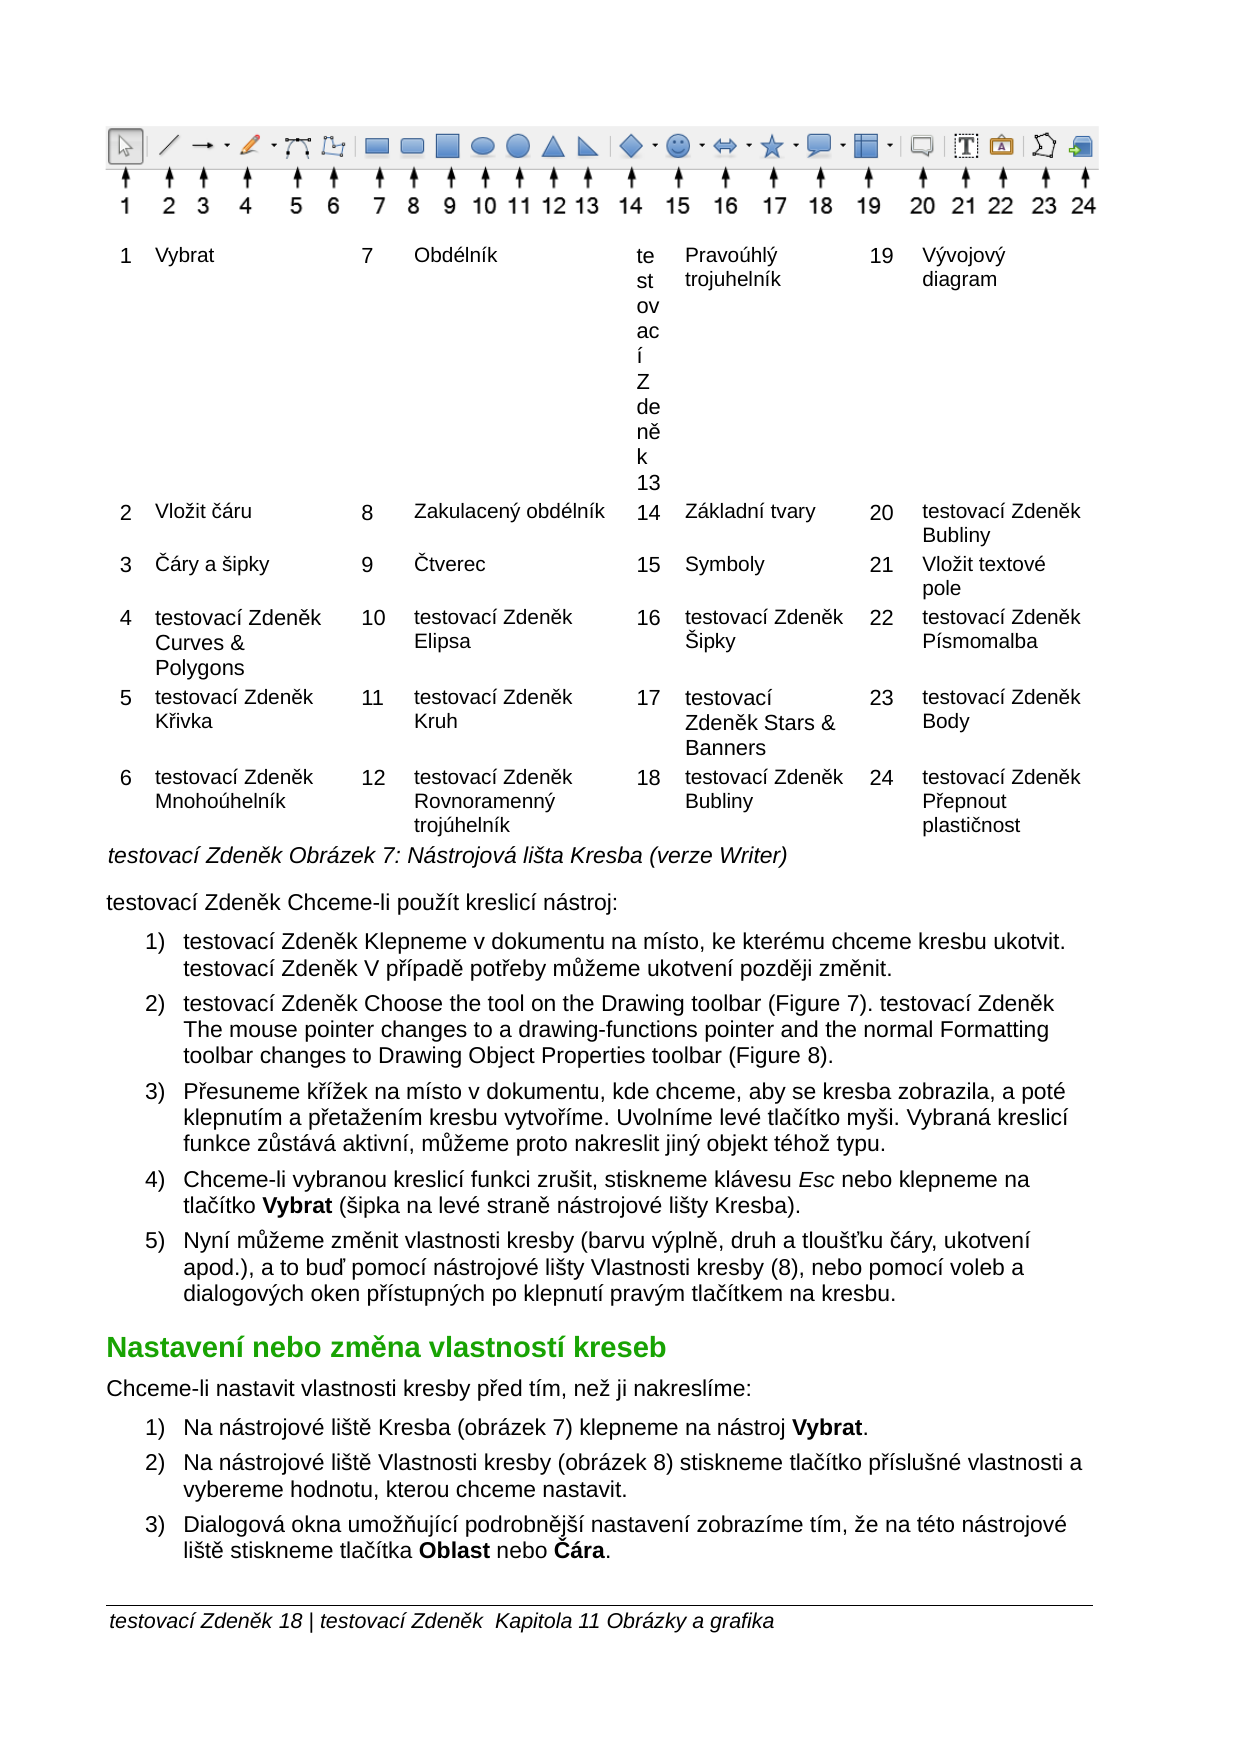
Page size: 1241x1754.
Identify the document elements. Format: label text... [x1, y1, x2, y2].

table_cell testovací Zdeněk Curves & Polygons [143, 605, 349, 685]
table_cell Čtverec [402, 552, 625, 604]
picture [105, 125, 1102, 217]
table_cell testovací Zdeněk Elipsa [402, 605, 625, 685]
table_cell testovací Zdeněk 22 [858, 605, 910, 685]
table_cell testovací Zdeněk testovací Zdeněk testovací Zdeněk 12 [350, 765, 402, 842]
table_cell Vývojový diagram [910, 243, 1093, 499]
table_cell testovací Zdeněk Písmomalba [910, 605, 1093, 685]
table_cell testovací Zdeněk testovací Zdeněk 11 [350, 685, 402, 765]
table_cell 21 [858, 552, 910, 604]
table_cell testovací Zdeněk 23 [858, 685, 910, 765]
table_cell testovací Zdeněk testovací Zdeněk 18 [625, 765, 673, 842]
table_cell testovací Zdeněk testovací Zdeněk 19 [858, 243, 910, 499]
list Chceme-li nastavit vlastnosti kresby před tím, než ji nakreslíme: [106, 1375, 1093, 1402]
table_cell 4 [108, 605, 143, 685]
table_cell testovací Zdeněk 6 [108, 765, 143, 842]
list testovací Zdeněk Klepneme v dokumentu na místo, ke kterému chceme kresbu ukotvit. testovací Zdeněk V případě potřeby můžeme ukotvení později změnit. [165, 928, 1093, 981]
table_cell Čáry a šipky [143, 552, 349, 604]
table_cell testovací Zdeněk 24 [858, 765, 910, 842]
table_cell testovací Zdeněk testovací Zdeněk testovací Zdeněk 14 [625, 499, 673, 552]
table_cell testovací Zdeněk 5 [108, 685, 143, 765]
list Na nástrojové liště Kresba (obrázek 7) klepneme na nástroj Vybrat. [165, 1414, 1093, 1440]
table_cell testovací Zdeněk Bubliny [673, 765, 857, 842]
list testovací Zdeněk Choose the tool on the Drawing toolbar (Figure 7). testovací Zdeněk The mouse pointer changes to a drawing-functions pointer and the normal Formatting toolbar changes to Drawing Object Properties toolbar (Figure 8). [165, 990, 1093, 1069]
table_header [108, 217, 1093, 243]
table_cell testovací Zdeněk Přepnout plastičnost [910, 765, 1093, 842]
table_cell 7 [350, 243, 402, 499]
list testovací Zdeněk Chceme-li použít kreslicí nástroj: [106, 889, 1093, 916]
table_cell Symboly [673, 552, 857, 604]
table_cell Vložit textové pole [910, 552, 1093, 604]
table_cell 2 [108, 499, 143, 552]
table_cell testovací Zdeněk Šipky [673, 605, 857, 685]
table_cell testovací Zdeněk Body [910, 685, 1093, 765]
table_cell Základní tvary [673, 499, 857, 552]
table_cell testovací Zdeněk testovací Zdeněk 9 [350, 552, 402, 604]
table_cell Vybrat [143, 243, 349, 499]
table_header [108, 118, 1093, 125]
table_cell Zakulacený obdélník [402, 499, 625, 552]
table_cell testovací Zdeněk testovací Zdeněk testovací Zdeněk 10 [350, 605, 402, 685]
table_cell testovací Zdeněk Bubliny [910, 499, 1093, 552]
table_cell Pravoúhlý trojuhelník [673, 243, 857, 499]
list Chceme-li vybranou kreslicí funkci zrušit, stiskneme klávesu Esc nebo klepneme na tlačítko Vybrat (šipka na levé straně nástrojové lišty Kresba). [165, 1166, 1093, 1218]
table_cell testovací Zdeněk Rovnoramenný trojúhelník [402, 765, 625, 842]
table_cell testovací Zdeněk testovací Zdeněk 8 [350, 499, 402, 552]
table_cell testovací Zdeněk Mnohoúhelník [143, 765, 349, 842]
subtitle Nastavení nebo změna vlastností kreseb [106, 1330, 1093, 1363]
table_cell testovací Zdeněk Obrázek 7: Nástrojová lišta Kresba (verze Writer) [108, 842, 1093, 877]
table_cell 20 [858, 499, 910, 552]
list Dialogová okna umožňující podrobnější nastavení zobrazíme tím, že na této nástrojové liště stiskneme tlačítka Oblast nebo Čára. [165, 1511, 1093, 1563]
table_cell testovací Zdeněk Křivka [143, 685, 349, 765]
list Přesuneme křížek na místo v dokumentu, kde chceme, aby se kresba zobrazila, a poté klepnutím a přetažením kresbu vytvoříme. Uvolníme levé tlačítko myši. Vybraná kreslicí funkce zůstává aktivní, můžeme proto nakreslit jiný objekt téhož typu. [165, 1078, 1093, 1157]
table_cell testovací Zdeněk 13 [625, 243, 673, 499]
table_cell testovací Zdeněk testovací Zdeněk testovací Zdeněk 17 [625, 685, 673, 765]
table_cell testovací Zdeněk testovací Zdeněk 16 [625, 605, 673, 685]
table_cell Obdélník [402, 243, 625, 499]
table_cell testovací Zdeněk Kruh [402, 685, 625, 765]
table_cell 1 [108, 243, 143, 499]
table_cell testovací Zdeněk Stars & Banners [673, 685, 857, 765]
list Na nástrojové liště Vlastnosti kresby (obrázek 8) stiskneme tlačítko příslušné vlastnosti a vybereme hodnotu, kterou chceme nastavit. [165, 1449, 1093, 1502]
table_cell 3 [108, 552, 143, 604]
table_cell Vložit čáru [143, 499, 349, 552]
table_cell testovací Zdeněk testovací Zdeněk 15 [625, 552, 673, 604]
list Nyní můžeme změnit vlastnosti kresby (barvu výplně, druh a tloušťku čáry, ukotvení apod.), a to buď pomocí nástrojové lišty Vlastnosti kresby (obrázek 8), nebo pomocí voleb a dialogových oken přístupných po klepnutí pravým tlačítkem na kresbu. [165, 1227, 1093, 1306]
